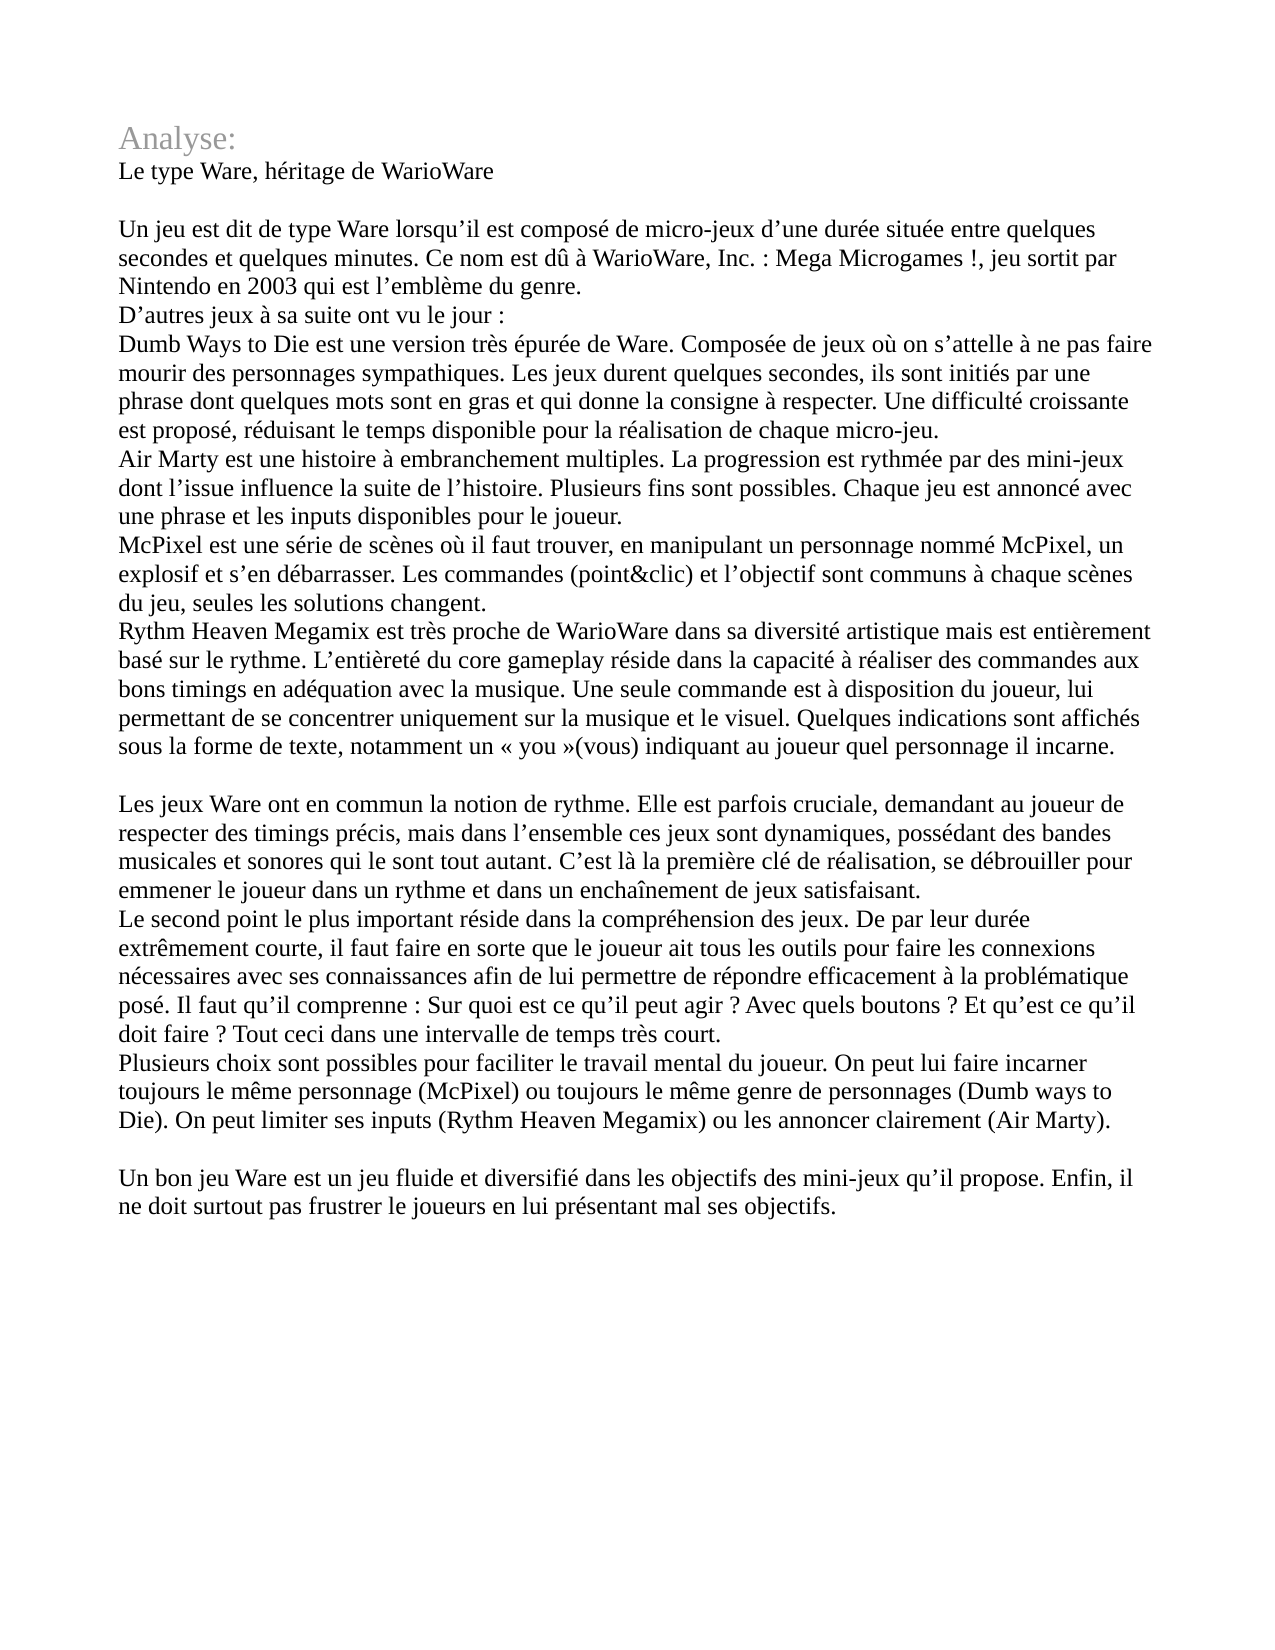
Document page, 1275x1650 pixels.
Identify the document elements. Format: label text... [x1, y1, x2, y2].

text Dumb Ways to Die est une version très épurée de Ware. Composée de jeux où on s’attelle à ne pas faire mourir des personnages sympathiques. Les jeux durent quelques secondes, ils sont initiés par une phrase dont quelques mots sont en gras et qui donne la consigne à respecter. Une difficulté croissante est proposé, réduisant le temps disponible pour la réalisation de chaque micro-jeu. [118, 329, 1157, 444]
text D’autres jeux à sa suite ont vu le jour : [118, 300, 1157, 329]
text Un bon jeu Ware est un jeu fluide et diversifié dans les objectifs des mini-jeux qu’il propose. Enfin, il ne doit surtout pas frustrer le joueurs en lui présentant mal ses objectifs. [118, 1163, 1157, 1220]
text Le second point le plus important réside dans la compréhension des jeux. De par leur durée extrêmement courte, il faut faire en sorte que le joueur ait tous les outils pour faire les connexions nécessaires avec ses connaissances afin de lui permettre de répondre efficacement à la problématique posé. Il faut qu’il comprenne : Sur quoi est ce qu’il peut agir ? Avec quels boutons ? Et qu’est ce qu’il doit faire ? Tout ceci dans une intervalle de temps très court. [118, 904, 1157, 1048]
text Air Marty est une histoire à embranchement multiples. La progression est rythmée par des mini-jeux dont l’issue influence la suite de l’histoire. Plusieurs fins sont possibles. Chaque jeu est annoncé avec une phrase et les inputs disponibles pour le joueur. [118, 444, 1157, 530]
text Un jeu est dit de type Ware lorsqu’il est composé de micro-jeux d’une durée située entre quelques secondes et quelques minutes. Ce nom est dû à WarioWare, Inc. : Mega Microgames !, jeu sortit par Nintendo en 2003 qui est l’emblème du genre. [118, 214, 1157, 300]
text Analyse: [118, 118, 1157, 156]
text Les jeux Ware ont en commun la notion de rythme. Elle est parfois cruciale, demandant au joueur de respecter des timings précis, mais dans l’ensemble ces jeux sont dynamiques, possédant des bandes musicales et sonores qui le sont tout autant. C’est là la première clé de réalisation, se débrouiller pour emmener le joueur dans un rythme et dans un enchaînement de jeux satisfaisant. [118, 789, 1157, 904]
text Plusieurs choix sont possibles pour faciliter le travail mental du joueur. On peut lui faire incarner toujours le même personnage (McPixel) ou toujours le même genre de personnages (Dumb ways to Die). On peut limiter ses inputs (Rythm Heaven Megamix) ou les annoncer clairement (Air Marty). [118, 1048, 1157, 1134]
text Le type Ware, héritage de WarioWare [118, 156, 1157, 185]
text McPixel est une série de scènes où il faut trouver, en manipulant un personnage nommé McPixel, un explosif et s’en débarrasser. Les commandes (point&clic) et l’objectif sont communs à chaque scènes du jeu, seules les solutions changent. [118, 530, 1157, 616]
text Rythm Heaven Megamix est très proche de WarioWare dans sa diversité artistique mais est entièrement basé sur le rythme. L’entièreté du core gameplay réside dans la capacité à réaliser des commandes aux bons timings en adéquation avec la musique. Une seule commande est à disposition du joueur, lui permettant de se concentrer uniquement sur la musique et le visuel. Quelques indications sont affichés sous la forme de texte, notamment un « you »(vous) indiquant au joueur quel personnage il incarne. [118, 616, 1157, 760]
